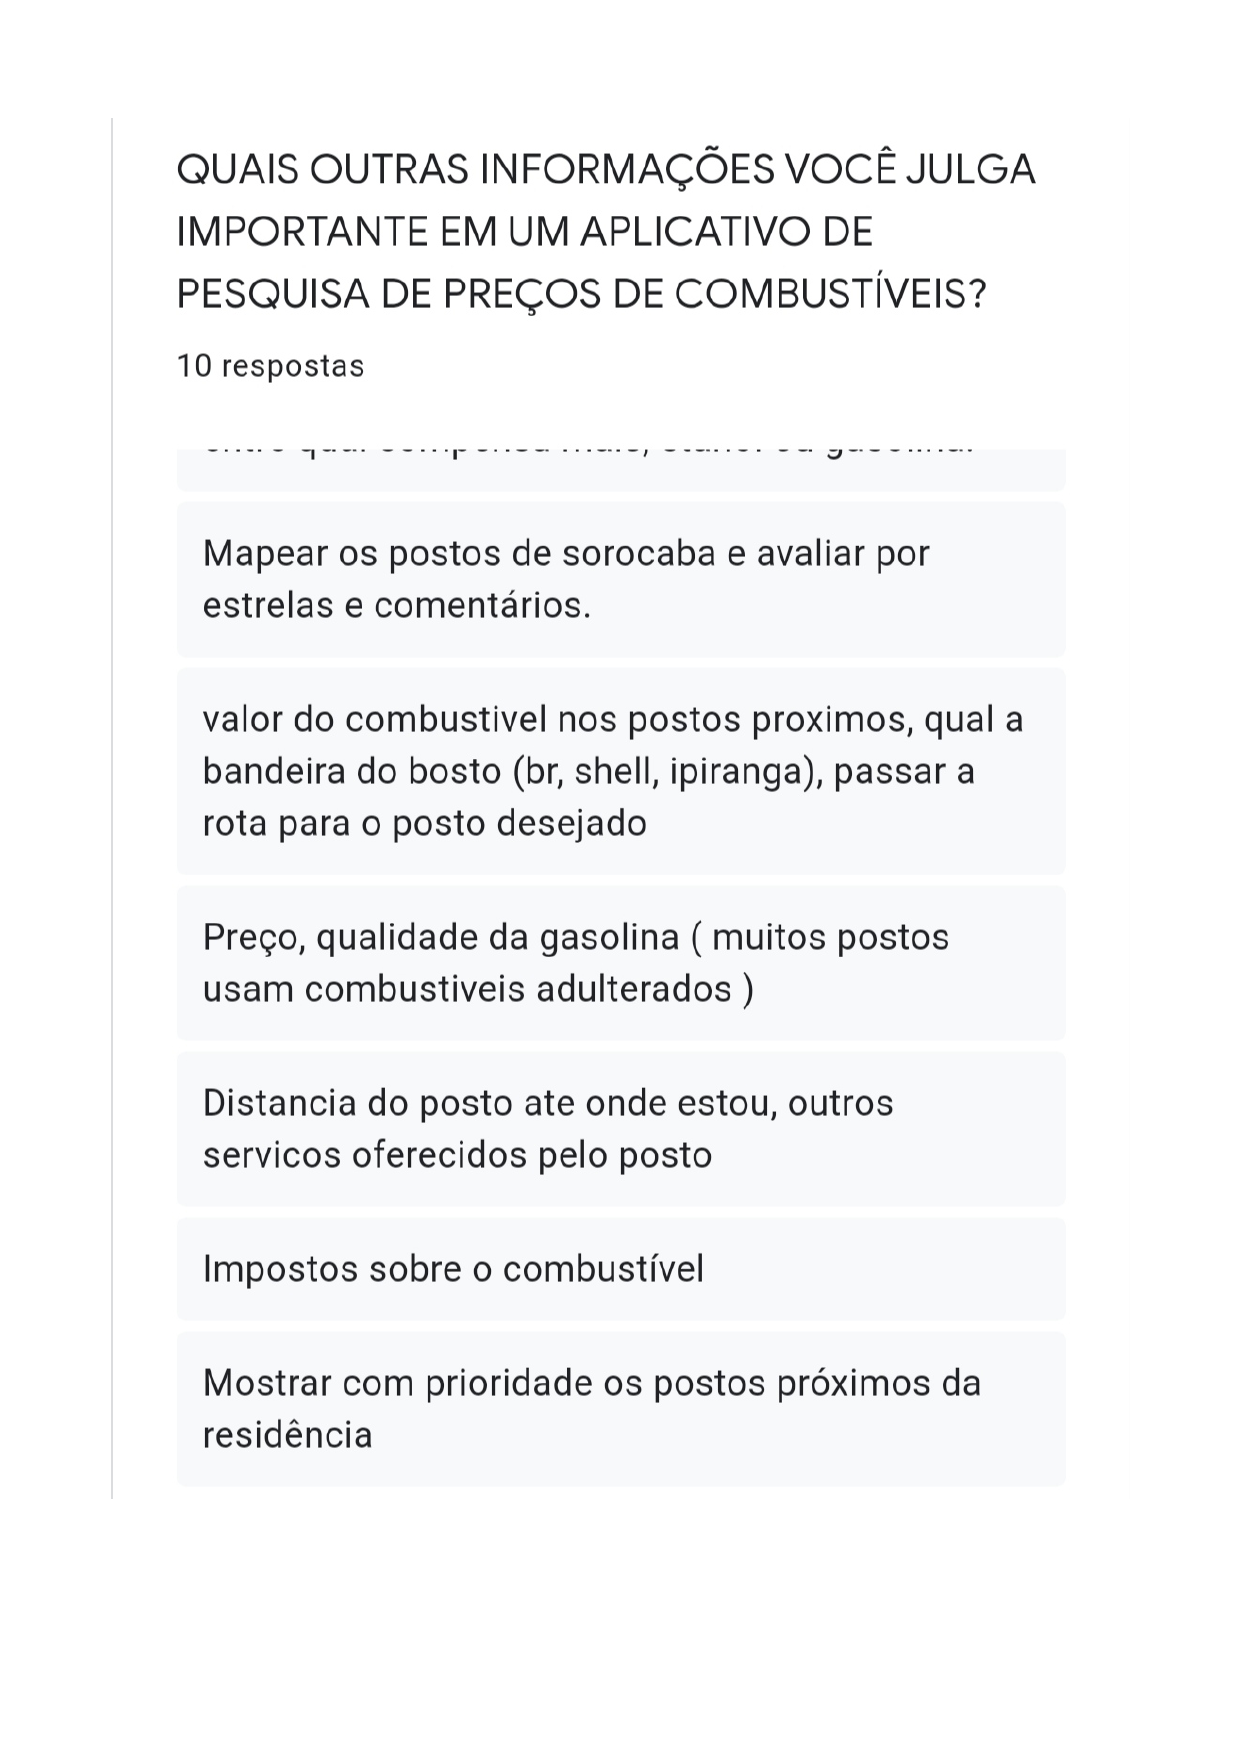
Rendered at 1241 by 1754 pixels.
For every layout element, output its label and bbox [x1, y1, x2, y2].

picture [111, 118, 1130, 1499]
